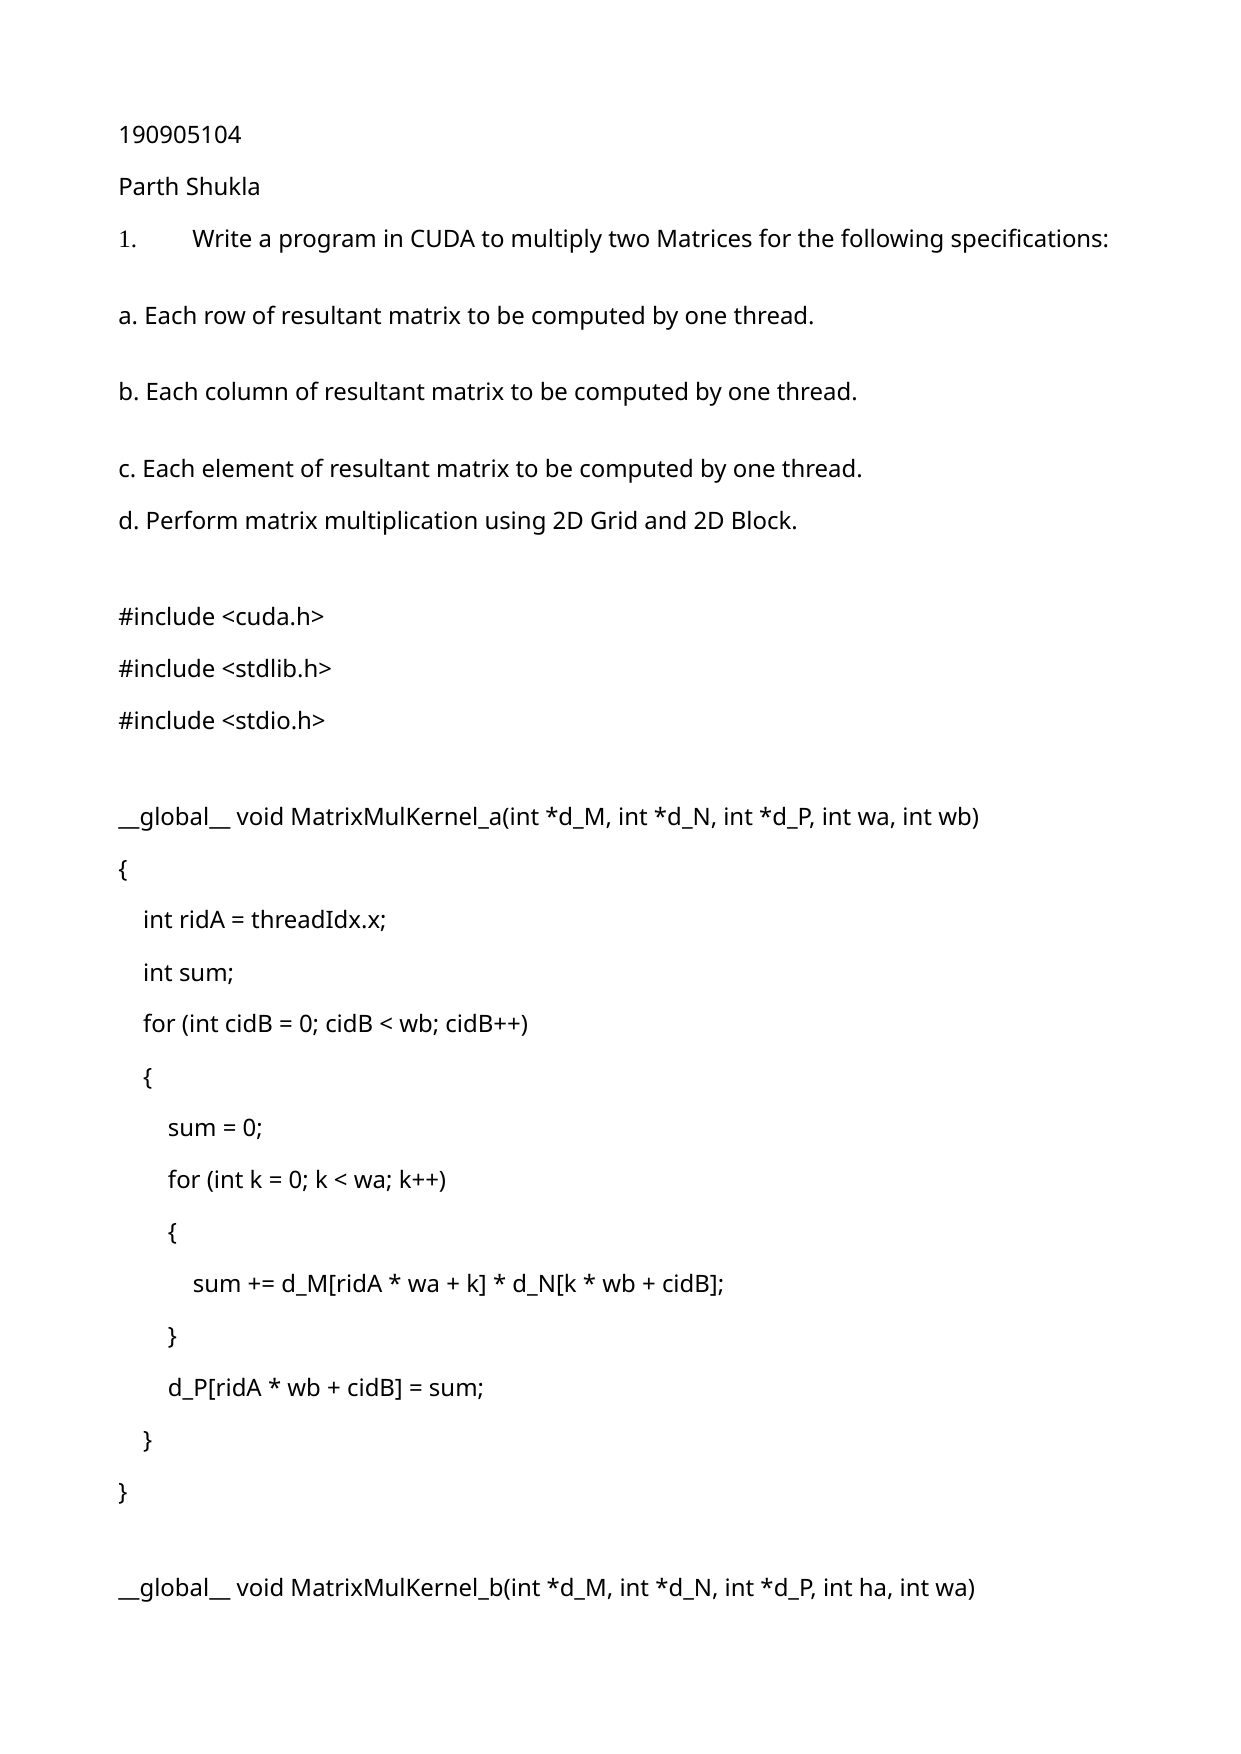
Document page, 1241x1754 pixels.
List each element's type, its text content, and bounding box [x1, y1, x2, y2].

text for (int k = 0; k < wa; k++) [118, 1163, 1122, 1196]
text #include <stdio.h> [118, 703, 1122, 736]
text d. Perform matrix multiplication using 2D Grid and 2D Block. [118, 504, 1122, 536]
text } [118, 1319, 1122, 1352]
text { [118, 1059, 1122, 1092]
text d_P[ridA * wb + cidB] = sum; [118, 1371, 1122, 1404]
text { [118, 1215, 1122, 1248]
text int ridA = threadIdx.x; [118, 903, 1122, 936]
text } [118, 1423, 1122, 1456]
text sum += d_M[ridA * wa + k] * d_N[k * wb + cidB]; [118, 1267, 1122, 1300]
text Parth Shukla [118, 170, 1122, 203]
list Write a program in CUDA to multiply two Matrices for the following specifications: a. Each row of resultant matrix to be computed by one thread. b. Each column of resultant matrix to be computed by one thread. c. Each element of resultant matrix to be computed by one thread. [118, 222, 1122, 484]
text __global__ void MatrixMulKernel_a(int *d_M, int *d_N, int *d_P, int wa, int wb) [118, 799, 1122, 832]
text { [118, 851, 1122, 884]
text int sum; [118, 955, 1122, 988]
text __global__ void MatrixMulKernel_b(int *d_M, int *d_N, int *d_P, int ha, int wa) [118, 1571, 1122, 1603]
text #include <cuda.h> [118, 599, 1122, 632]
text sum = 0; [118, 1111, 1122, 1144]
text #include <stdlib.h> [118, 652, 1122, 684]
text } [118, 1475, 1122, 1508]
text 190905104 [118, 118, 1122, 151]
text for (int cidB = 0; cidB < wb; cidB++) [118, 1007, 1122, 1040]
